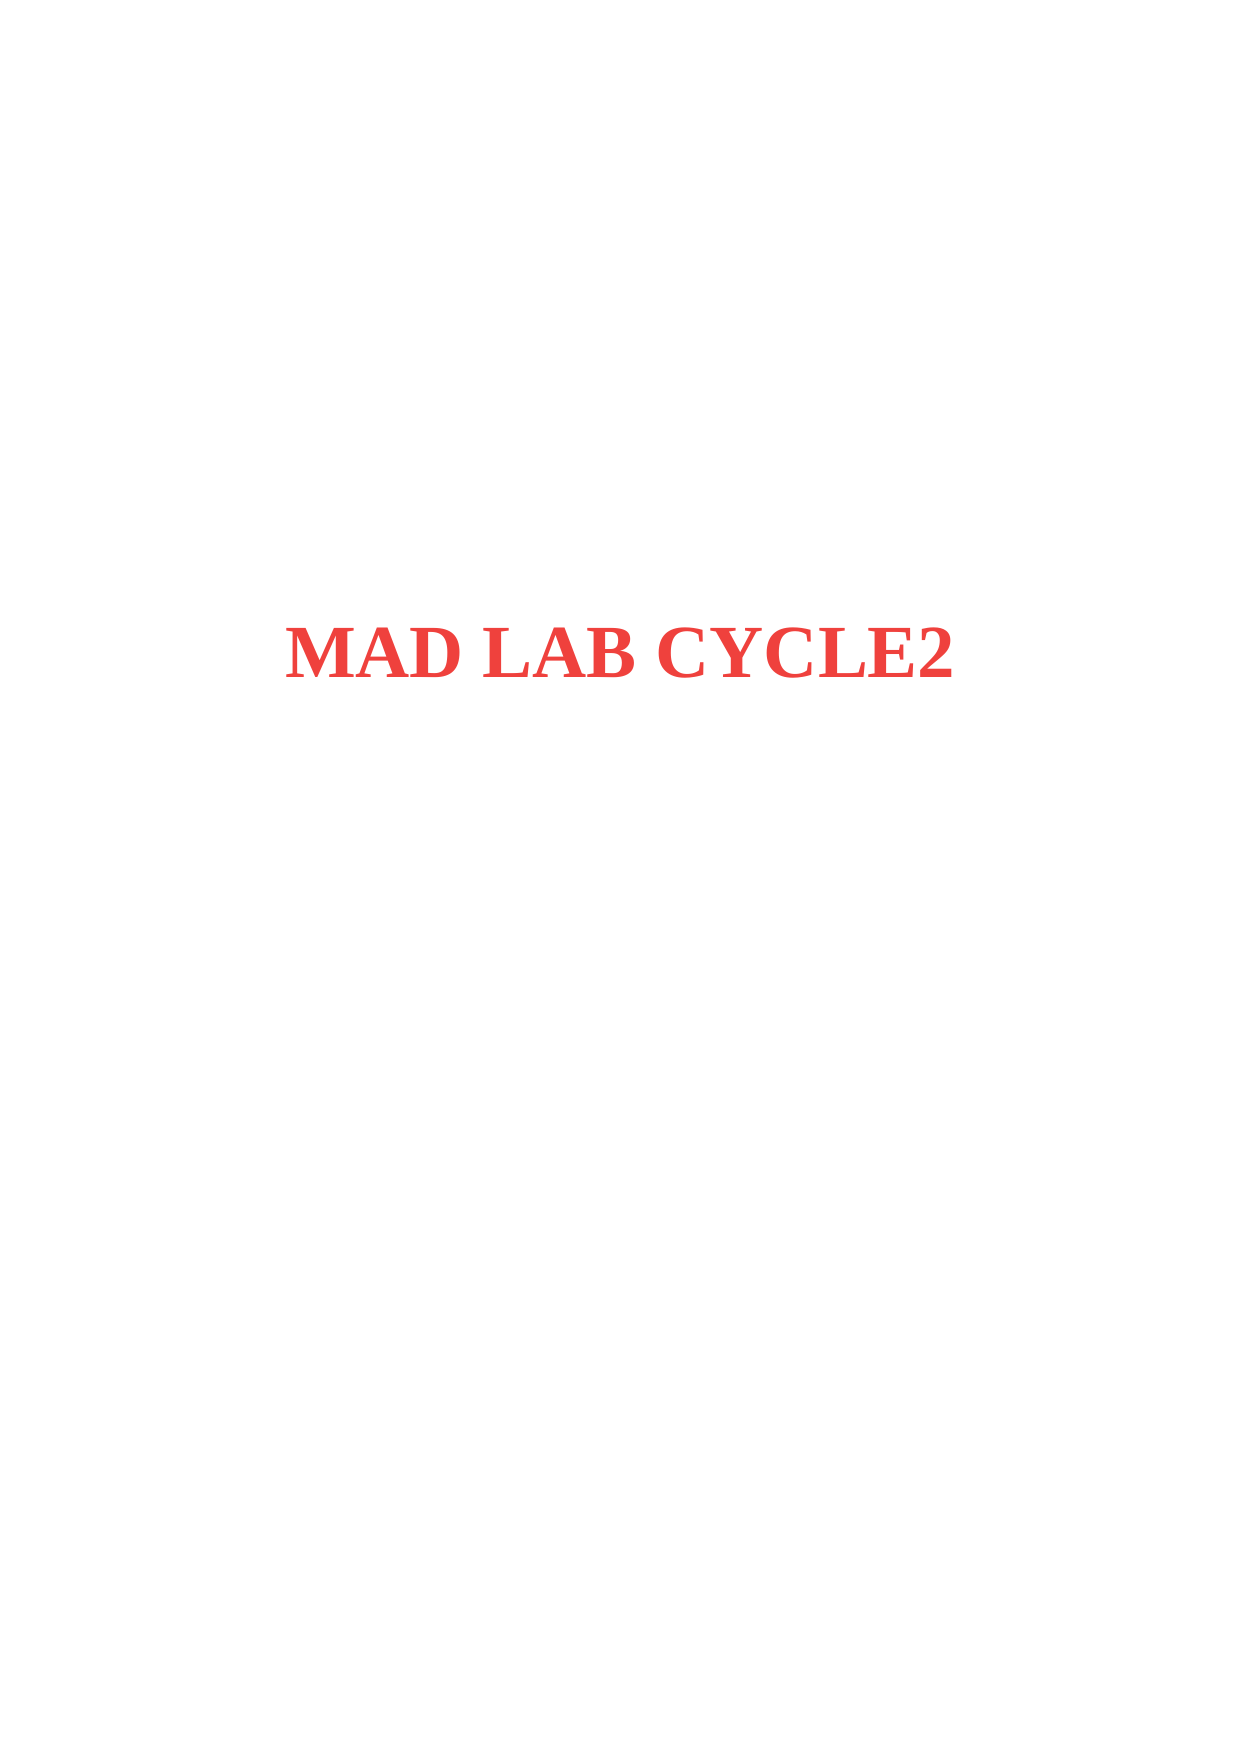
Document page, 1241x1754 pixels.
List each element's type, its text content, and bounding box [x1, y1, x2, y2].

text MAD LAB CYCLE2 [118, 607, 1122, 693]
